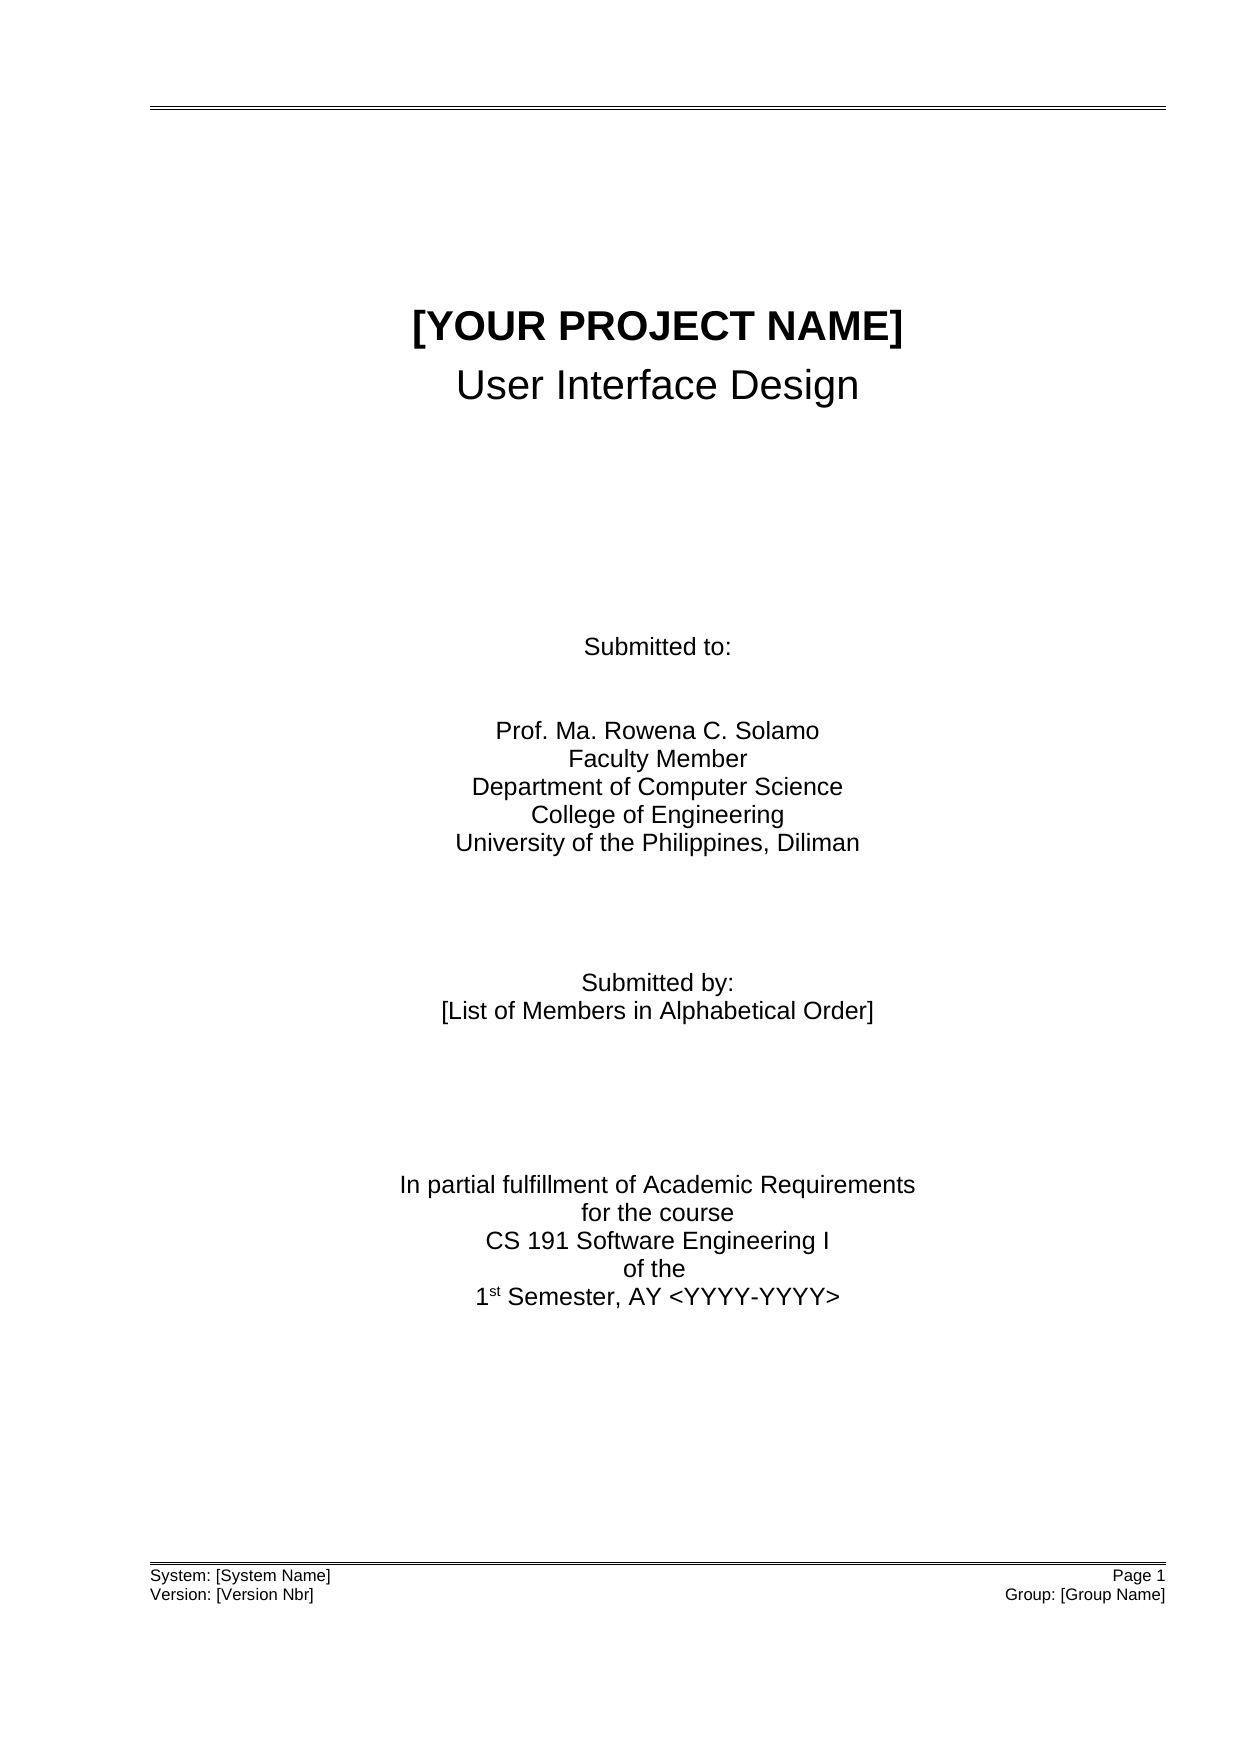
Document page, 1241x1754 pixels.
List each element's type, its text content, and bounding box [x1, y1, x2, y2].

text Department of Computer Science [150, 772, 1166, 800]
text Submitted by: [150, 968, 1166, 997]
text 1st Semester, AY <YYYY-YYYY> [150, 1283, 1166, 1311]
text College of Engineering [150, 800, 1166, 828]
text [List of Members in Alphabetical Order] [150, 997, 1166, 1024]
text Faculty Member [150, 744, 1166, 772]
text In partial fulfillment of Academic Requirements [150, 1171, 1166, 1199]
text Prof. Ma. Rowena C. Solamo [150, 716, 1166, 744]
text for the course [150, 1199, 1166, 1227]
subtitle [YOUR PROJECT NAME] [150, 303, 1166, 349]
text of the [150, 1255, 1166, 1283]
text CS 191 Software Engineering I [150, 1227, 1166, 1255]
text Submitted to: [150, 632, 1166, 660]
text User Interface Design [150, 362, 1166, 408]
text University of the Philippines, Diliman [150, 828, 1166, 856]
